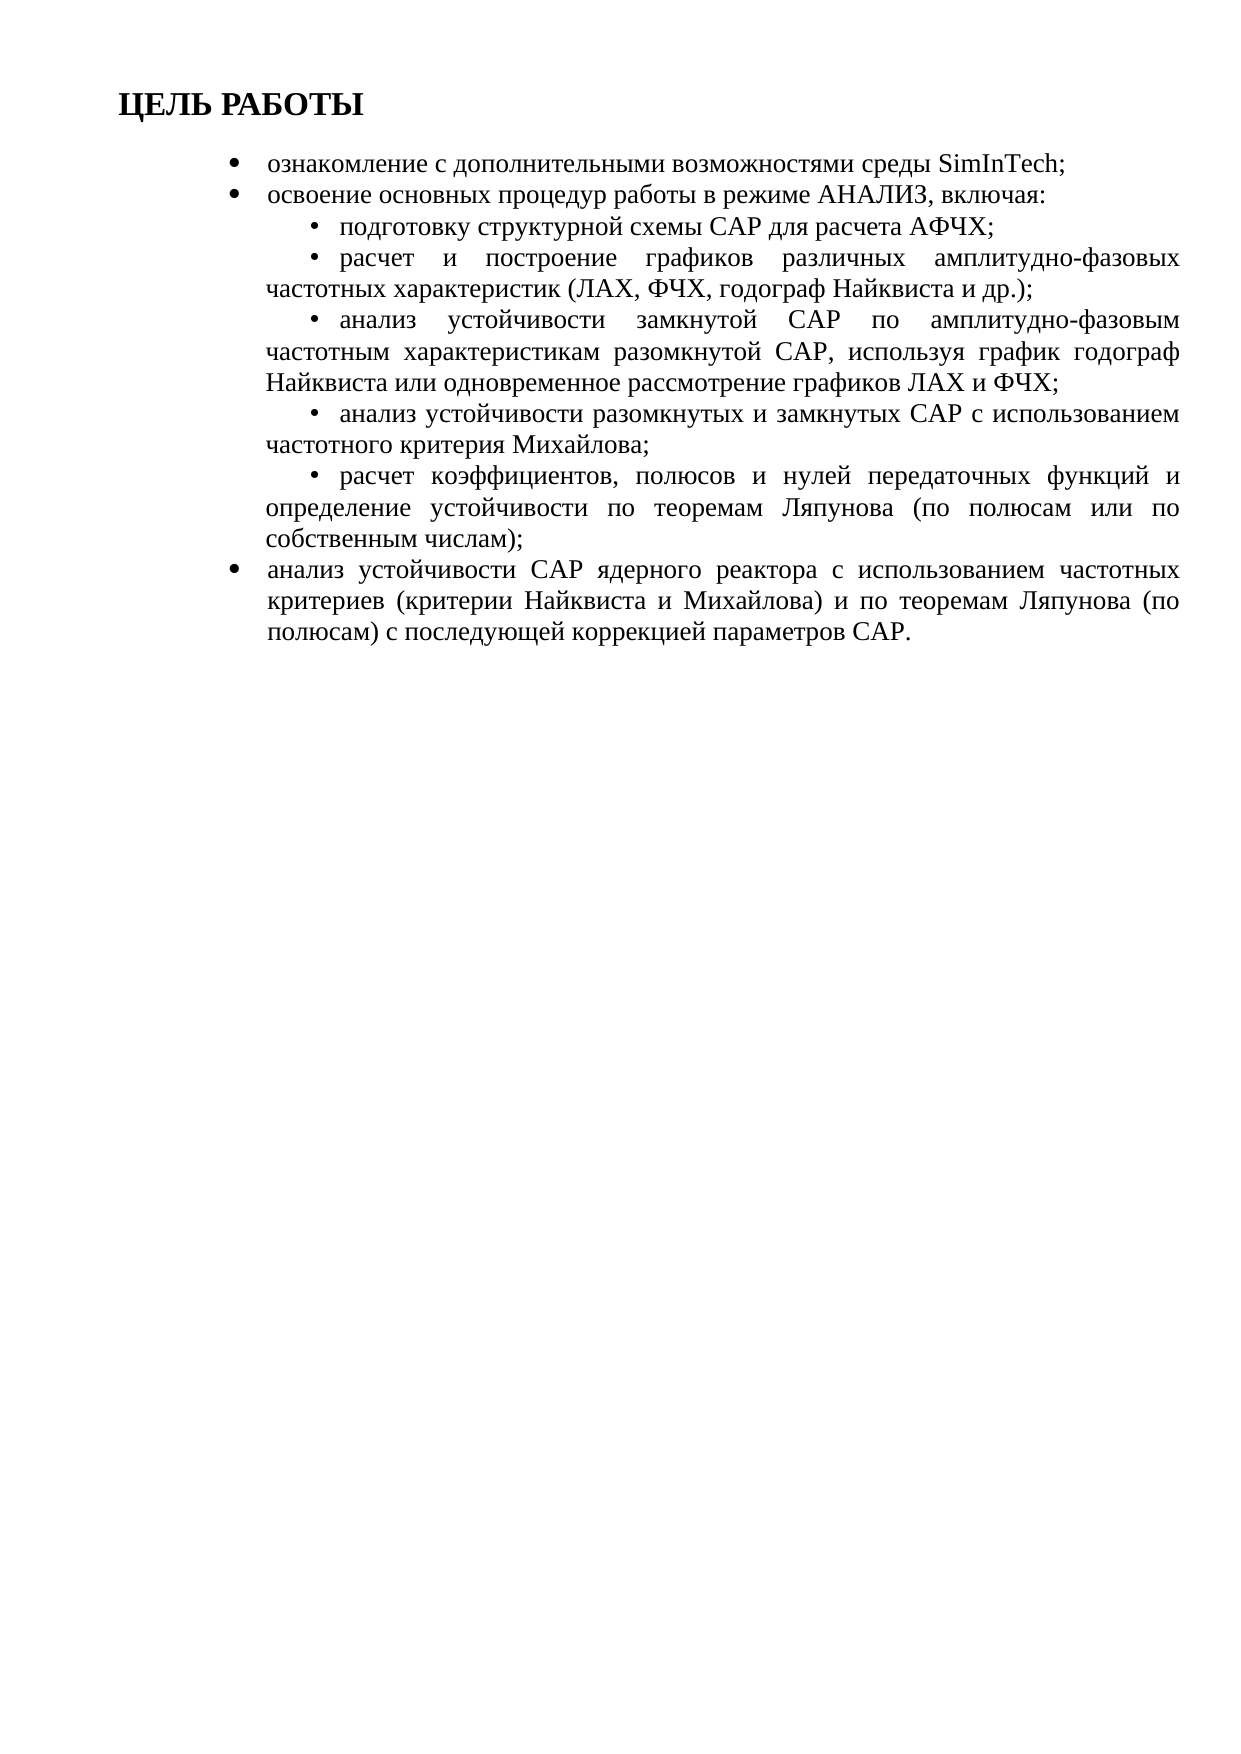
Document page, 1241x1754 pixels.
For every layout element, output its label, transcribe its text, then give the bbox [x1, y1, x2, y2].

list расчет коэффициентов, полюсов и нулей передаточных функций и определение устойчивости по теоремам Ляпунова (по полюсам или по собственным числам); [236, 459, 1181, 553]
list подготовку структурной схемы САР для расчета АФЧХ; [236, 210, 1181, 241]
list расчет и построение графиков различных амплитудно-фазовых частотных характеристик (ЛАХ, ФЧХ, годограф Найквиста и др.); [236, 241, 1181, 303]
list ознакомление с дополнительными возможностями среды SimInTech; [229, 147, 1181, 179]
list анализ устойчивости замкнутой САР по амплитудно-фазовым частотным характеристикам разомкнутой САР, используя график годограф Найквиста или одновременное рассмотрение графиков ЛАХ и ФЧХ; [236, 303, 1181, 397]
list анализ устойчивости разомкнутых и замкнутых САР с использованием частотного критерия Михайлова; [236, 397, 1181, 459]
list освоение основных процедур работы в режиме АНАЛИЗ, включая: [229, 179, 1181, 210]
subtitle ЦЕЛЬ РАБОТЫ [118, 84, 1181, 122]
list анализ устойчивости САР ядерного реактора с использованием частотных критериев (критерии Найквиста и Михайлова) и по теоремам Ляпунова (по полюсам) с последующей коррекцией параметров САР. [229, 553, 1181, 647]
